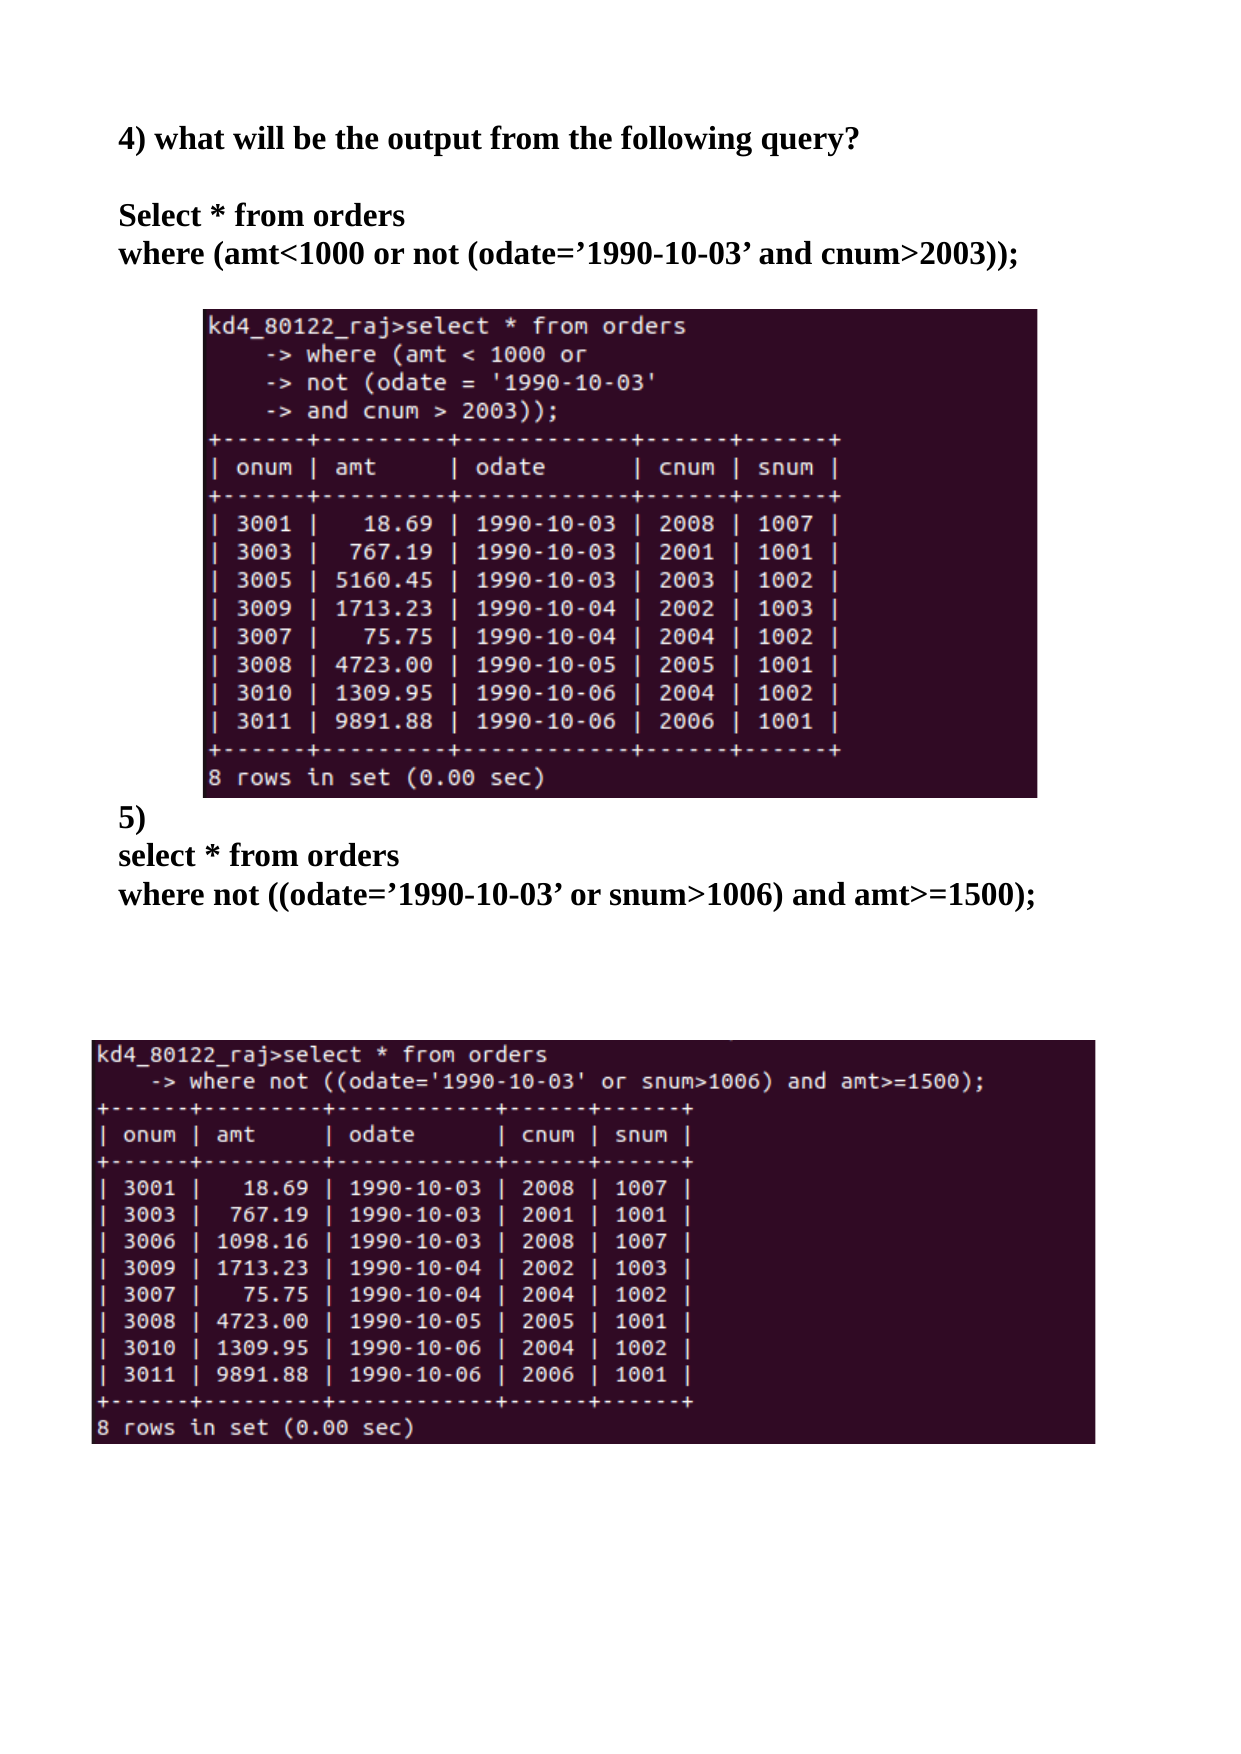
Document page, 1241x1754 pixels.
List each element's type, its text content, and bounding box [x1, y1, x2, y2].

picture [202, 309, 1038, 798]
text where not ((odate=’1990-10-03’ or snum>1006) and amt>=1500); [118, 874, 1122, 912]
text where (amt<1000 or not (odate=’1990-10-03’ and cnum>2003)); [118, 233, 1122, 271]
text 5) [118, 310, 1122, 836]
text 4) what will be the output from the following query? [118, 118, 1122, 156]
text Select * from orders [118, 195, 1122, 233]
picture [91, 1040, 1096, 1444]
text select * from orders [118, 836, 1122, 874]
